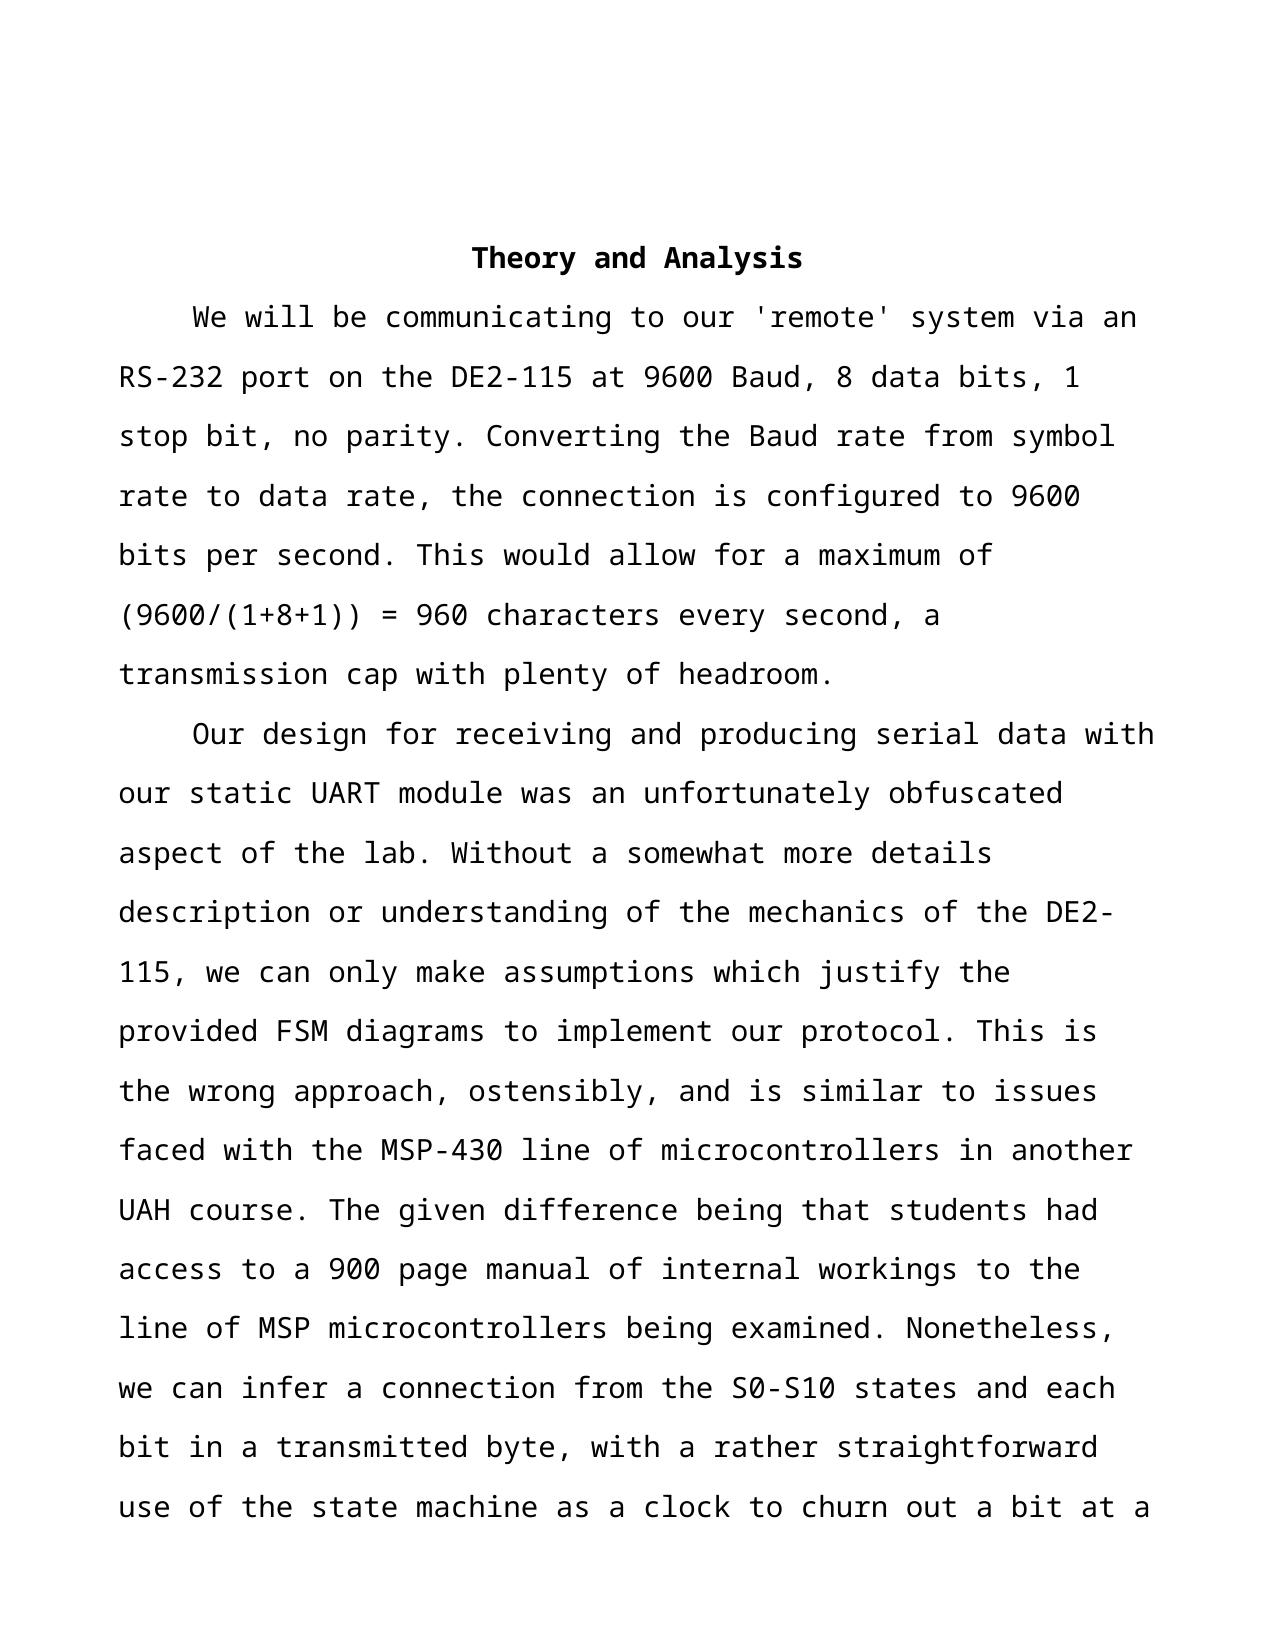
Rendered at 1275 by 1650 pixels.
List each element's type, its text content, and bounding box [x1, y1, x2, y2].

text Our design for receiving and producing serial data with our static UART module was an unfortunately obfuscated aspect of the lab. Without a somewhat more details description or understanding of the mechanics of the DE2-115, we can only make assumptions which justify the provided FSM diagrams to implement our protocol. This is the wrong approach, ostensibly, and is similar to issues faced with the MSP-430 line of microcontrollers in another UAH course. The given difference being that students had access to a 900 page manual of internal workings to the line of MSP microcontrollers being examined. Nonetheless, we can infer a connection from the S0-S10 states and each bit in a transmitted byte, with a rather straightforward use of the state machine as a clock to churn out a bit at a [118, 713, 1157, 1526]
text Theory and Analysis [118, 237, 1157, 277]
text We will be communicating to our 'remote' system via an RS-232 port on the DE2-115 at 9600 Baud, 8 data bits, 1 stop bit, no parity. Converting the Baud rate from symbol rate to data rate, the connection is configured to 9600 bits per second. This would allow for a maximum of (9600/(1+8+1)) = 960 characters every second, a transmission cap with plenty of headroom. [118, 297, 1157, 693]
